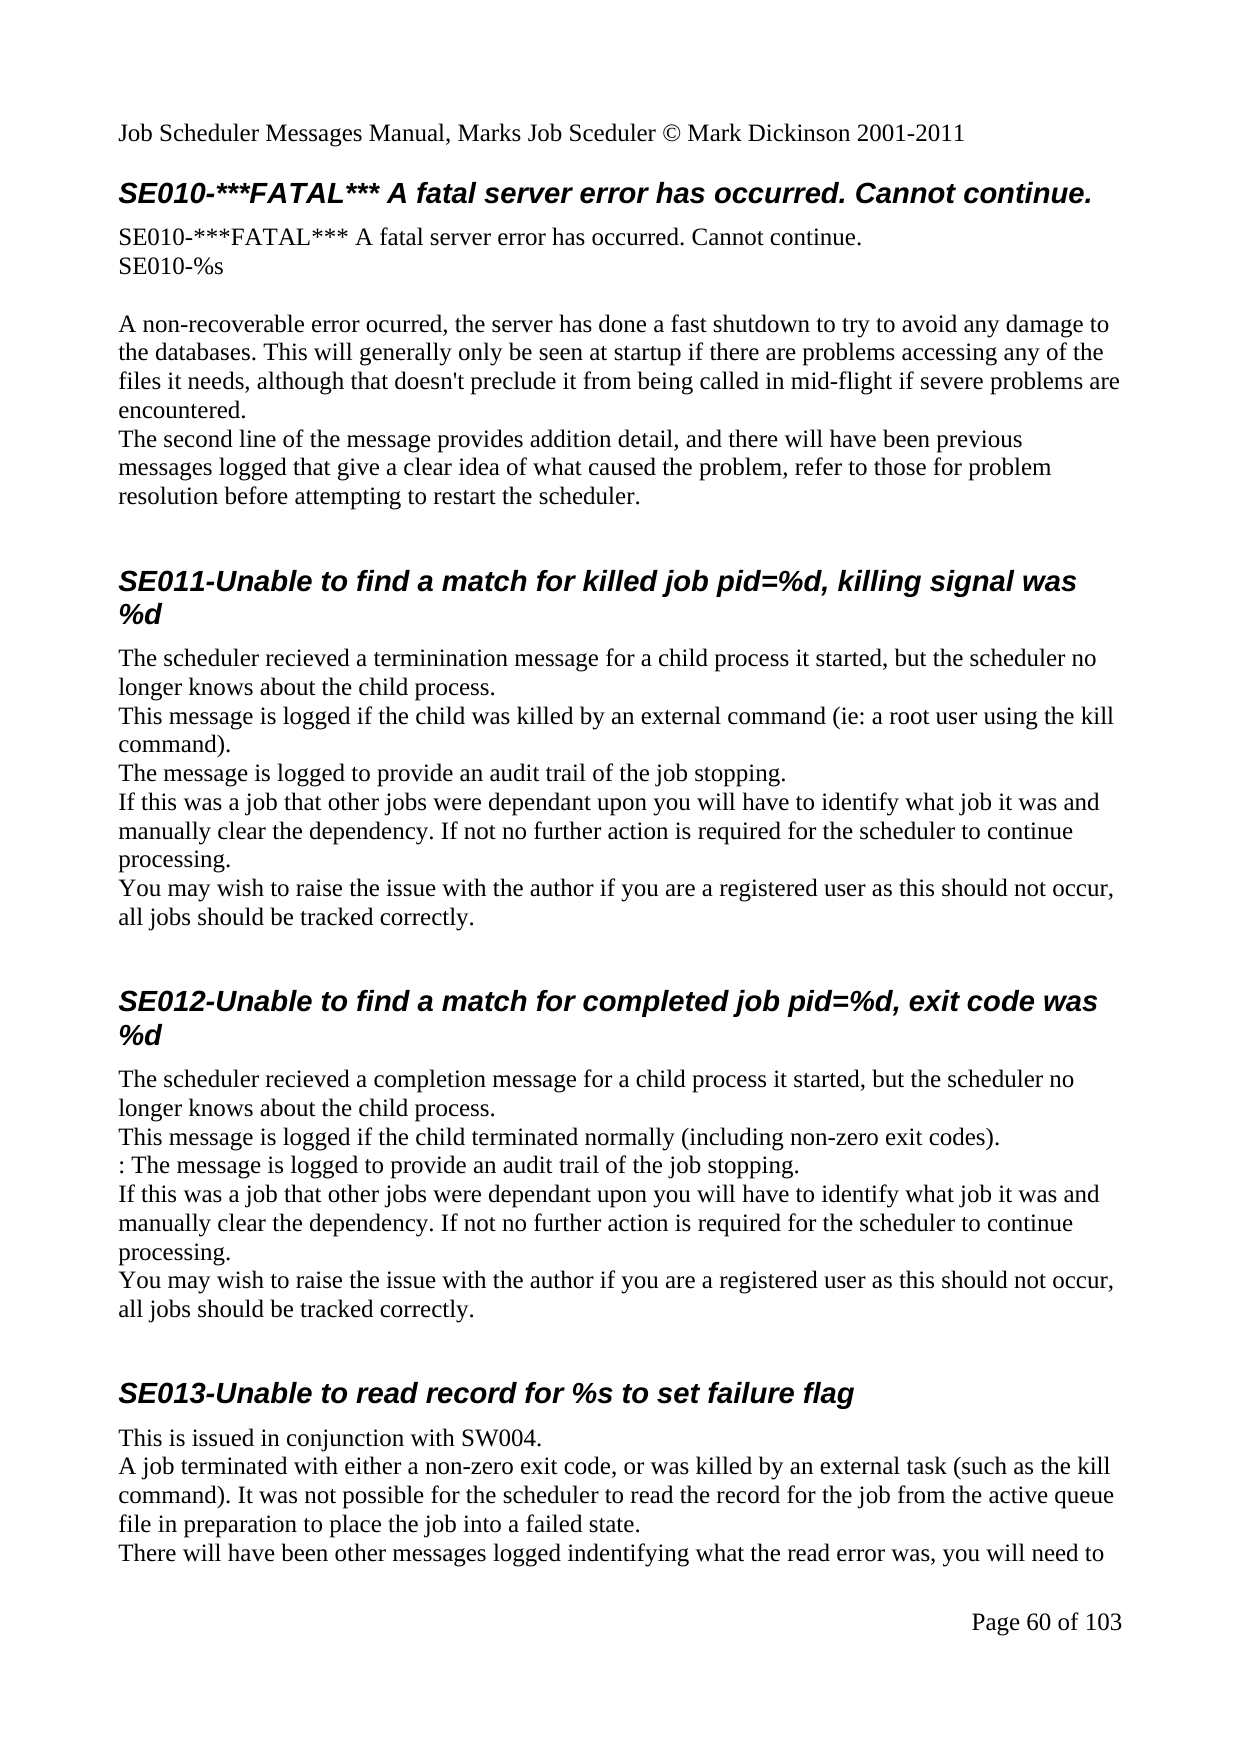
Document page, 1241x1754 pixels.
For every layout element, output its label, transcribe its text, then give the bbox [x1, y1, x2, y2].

text A non-recoverable error ocurred, the server has done a fast shutdown to try to avoid any damage to the databases. This will generally only be seen at startup if there are problems accessing any of the files it needs, although that doesn't preclude it from being called in mid-flight if severe problems are encountered. [118, 309, 1122, 424]
text The scheduler recieved a terminination message for a child process it started, but the scheduler no longer knows about the child process. [118, 643, 1122, 701]
text The second line of the message provides addition detail, and there will have been previous messages logged that give a clear idea of what caused the problem, refer to those for problem resolution before attempting to restart the scheduler. [118, 424, 1122, 510]
subtitle SE010-***FATAL*** A fatal server error has occurred. Cannot continue. [118, 176, 1122, 210]
text SE010-%s [118, 251, 1122, 280]
text This message is logged if the child terminated normally (including non-zero exit codes). [118, 1122, 1122, 1150]
text The scheduler recieved a completion message for a child process it started, but the scheduler no longer knows about the child process. [118, 1064, 1122, 1122]
text You may wish to raise the issue with the author if you are a registered user as this should not occur, all jobs should be tracked correctly. [118, 873, 1122, 931]
text You may wish to raise the issue with the author if you are a registered user as this should not occur, all jobs should be tracked correctly. [118, 1265, 1122, 1323]
subtitle SE012-Unable to find a match for completed job pid=%d, exit code was %d [118, 984, 1122, 1052]
text SE010-***FATAL*** A fatal server error has occurred. Cannot continue. [118, 222, 1122, 251]
subtitle SE013-Unable to read record for %s to set failure flag [118, 1377, 1122, 1410]
text A job terminated with either a non-zero exit code, or was killed by an external task (such as the kill command). It was not possible for the scheduler to read the record for the job from the active queue file in preparation to place the job into a failed state. [118, 1451, 1122, 1538]
text There will have been other messages logged indentifying what the read error was, you will need to [118, 1538, 1122, 1566]
text If this was a job that other jobs were dependant upon you will have to identify what job it was and manually clear the dependency. If not no further action is required for the scheduler to continue processing. [118, 787, 1122, 873]
text This message is logged if the child was killed by an external command (ie: a root user using the kill command). [118, 701, 1122, 758]
text : The message is logged to provide an audit trail of the job stopping. [118, 1150, 1122, 1179]
text The message is logged to provide an audit trail of the job stopping. [118, 758, 1122, 787]
text If this was a job that other jobs were dependant upon you will have to identify what job it was and manually clear the dependency. If not no further action is required for the scheduler to continue processing. [118, 1179, 1122, 1265]
text This is issued in conjunction with SW004. [118, 1423, 1122, 1451]
subtitle SE011-Unable to find a match for killed job pid=%d, killing signal was %d [118, 564, 1122, 631]
